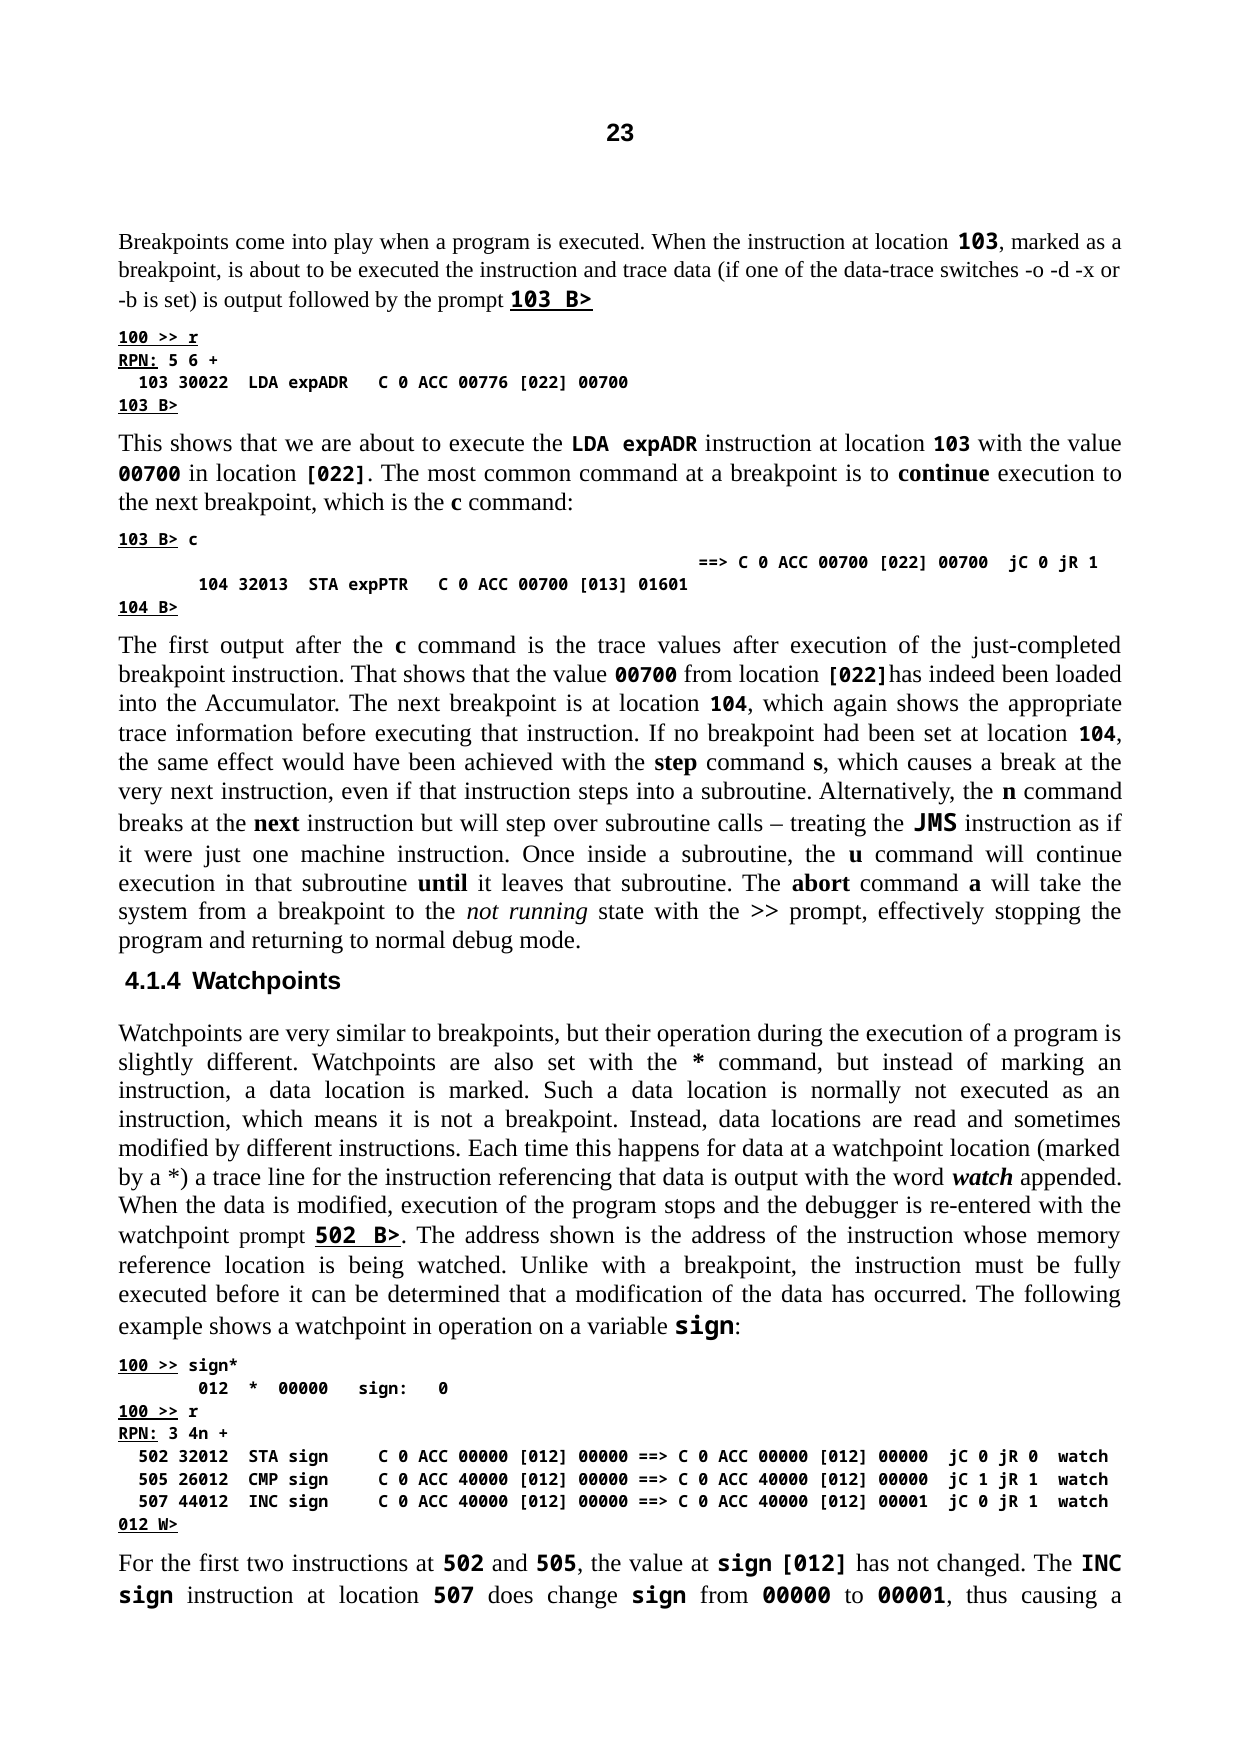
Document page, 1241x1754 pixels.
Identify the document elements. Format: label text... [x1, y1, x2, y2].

text Watchpoints are very similar to breakpoints, but their operation during the execution of a program is slightly different. Watchpoints are also set with the * command, but instead of marking an instruction, a data location is marked. Such a data location is normally not executed as an instruction, which means it is not a breakpoint. Instead, data locations are read and sometimes modified by different instructions. Each time this happens for data at a watchpoint location (marked by a *) a trace line for the instruction referencing that data is output with the word watch appended. When the data is modified, execution of the program stops and the debugger is re-entered with the watchpoint prompt 502 B>. The address shown is the address of the instruction whose memory reference location is being watched. Unlike with a breakpoint, the instruction must be fully executed before it can be determined that a modification of the data has occurred. The following example shows a watchpoint in operation on a variable sign: [118, 1018, 1122, 1342]
text 507 44012 INC sign C 0 ACC 40000 [012] 00000 ==> C 0 ACC 40000 [012] 00001 jC 0 jR 1 watch [118, 1490, 1122, 1513]
text 103 B> c [118, 528, 1122, 550]
text 100 >> r [118, 1399, 1122, 1422]
text RPN: 5 6 + [118, 348, 1122, 371]
text The first output after the c command is the trace values after execution of the just-completed breakpoint instruction. That shows that the value 00700 from location [022]has indeed been loaded into the Accumulator. The next breakpoint is at location 104, which again shows the appropriate trace information before executing that instruction. If no breakpoint had been set at location 104, the same effect would have been achieved with the step command s, which causes a break at the very next instruction, even if that instruction steps into a subroutine. Alternatively, the n command breaks at the next instruction but will step over subroutine calls – treating the JMS instruction as if it were just one machine instruction. Once inside a subroutine, the u command will continue execution in that subroutine until it leaves that subroutine. The abort command a will take the system from a breakpoint to the not running state with the >> prompt, effectively stopping the program and returning to normal debug mode. [118, 630, 1122, 954]
text For the first two instructions at 502 and 505, the value at sign [012] has not changed. The INC sign instruction at location 507 does change sign from 00000 to 00001, thus causing a [118, 1547, 1122, 1610]
text 103 30022 LDA expADR C 0 ACC 00776 [022] 00700 [118, 371, 1122, 394]
text 103 B> [118, 394, 1122, 416]
text This shows that we are about to execute the LDA expADR instruction at location 103 with the value 00700 in location [022]. The most common command at a breakpoint is to continue execution to the next breakpoint, which is the c command: [118, 428, 1122, 516]
text ==> C 0 ACC 00700 [022] 00700 jC 0 jR 1 [118, 550, 1122, 573]
subtitle Watchpoints [118, 966, 1122, 994]
text RPN: 3 4n + [118, 1422, 1122, 1445]
text 012 * 00000 sign: 0 [118, 1377, 1122, 1399]
text 502 32012 STA sign C 0 ACC 00000 [012] 00000 ==> C 0 ACC 00000 [012] 00000 jC 0 jR 0 watch [118, 1445, 1122, 1467]
text 100 >> r [118, 326, 1122, 348]
text 104 32013 STA expPTR C 0 ACC 00700 [013] 01601 [118, 573, 1122, 596]
text 104 B> [118, 596, 1122, 618]
text 505 26012 CMP sign C 0 ACC 40000 [012] 00000 ==> C 0 ACC 40000 [012] 00000 jC 1 jR 1 watch [118, 1467, 1122, 1490]
text Breakpoints come into play when a program is executed. When the instruction at location 103, marked as a breakpoint, is about to be executed the instruction and trace data (if one of the data-trace switches -o -d -x or -b is set) is output followed by the prompt 103 B> [118, 225, 1122, 314]
text 012 W> [118, 1513, 1122, 1536]
text 100 >> sign* [118, 1354, 1122, 1377]
